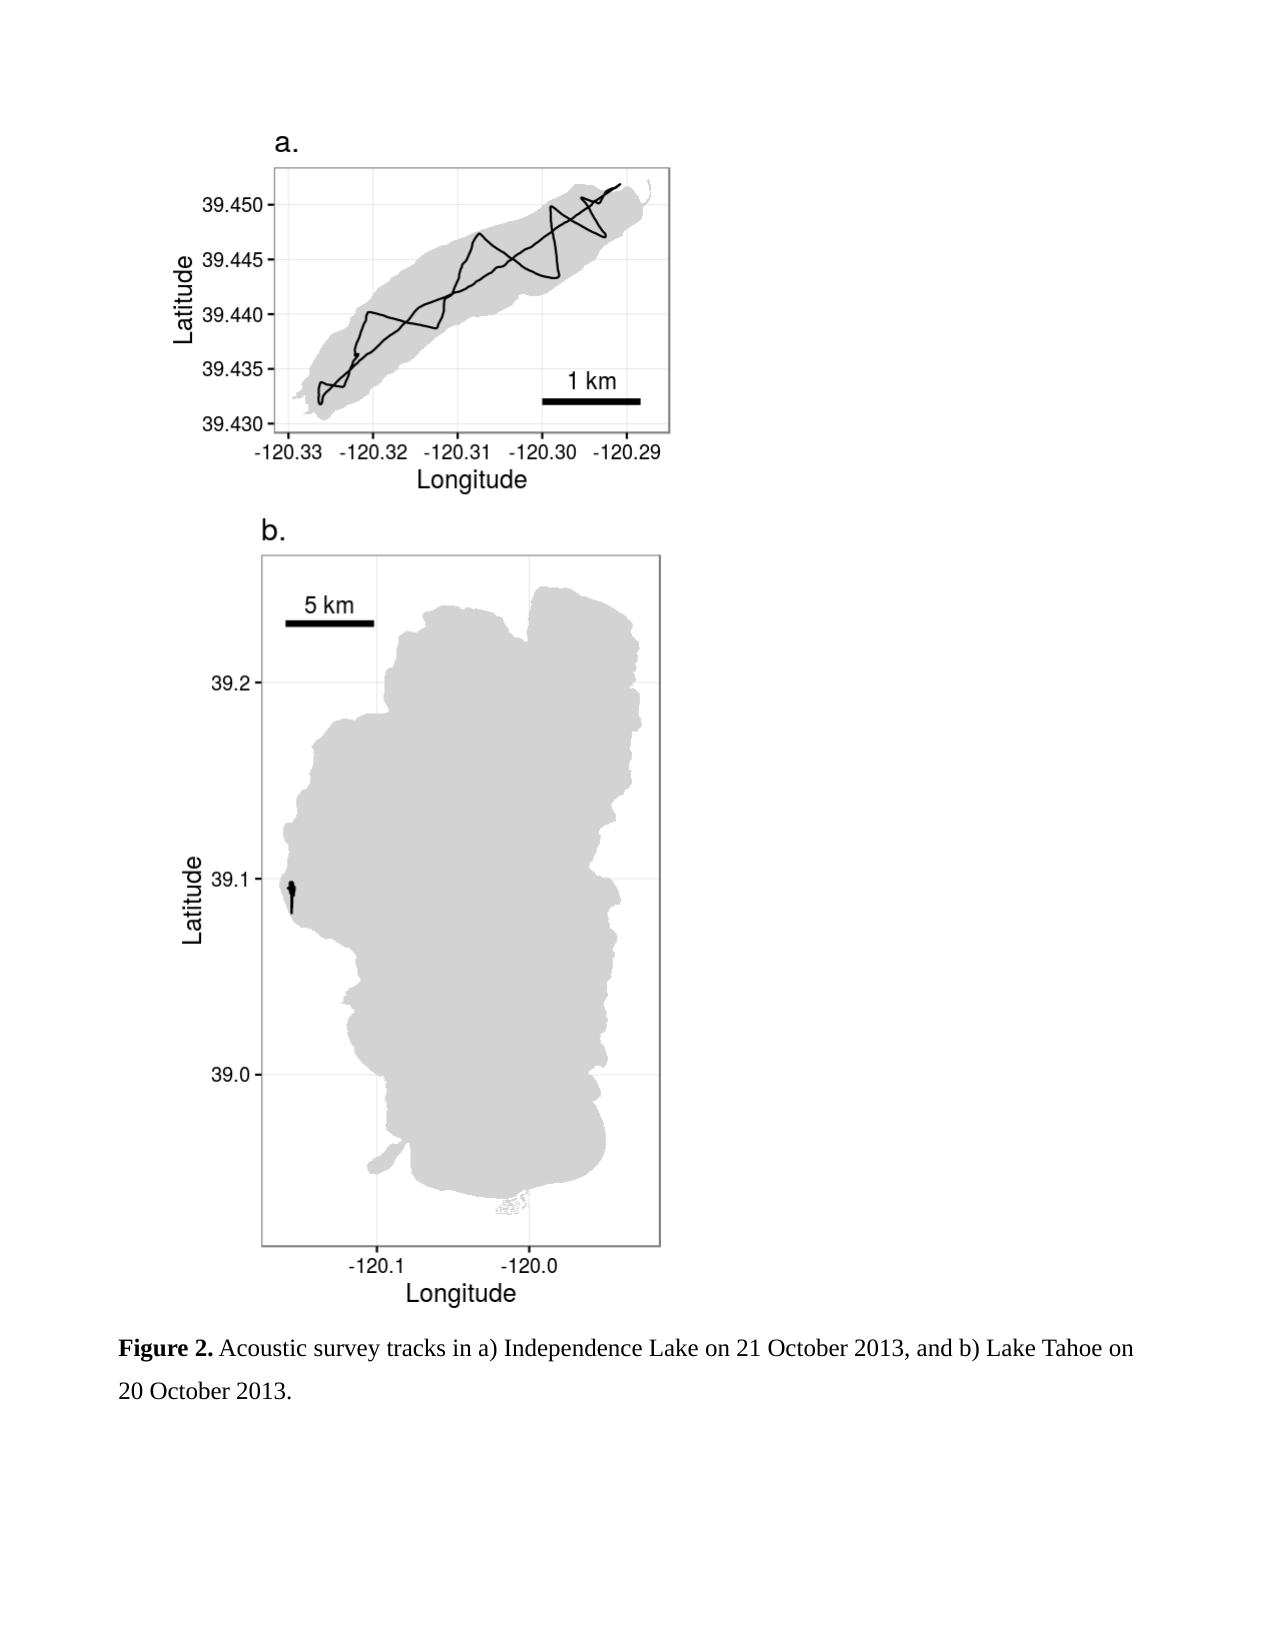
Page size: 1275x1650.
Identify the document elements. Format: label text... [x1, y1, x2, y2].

picture [118, 118, 719, 1319]
text Figure 2. Acoustic survey tracks in a) Independence Lake on 21 October 2013, and b) Lake Tahoe on 20 October 2013. [118, 1333, 1157, 1404]
